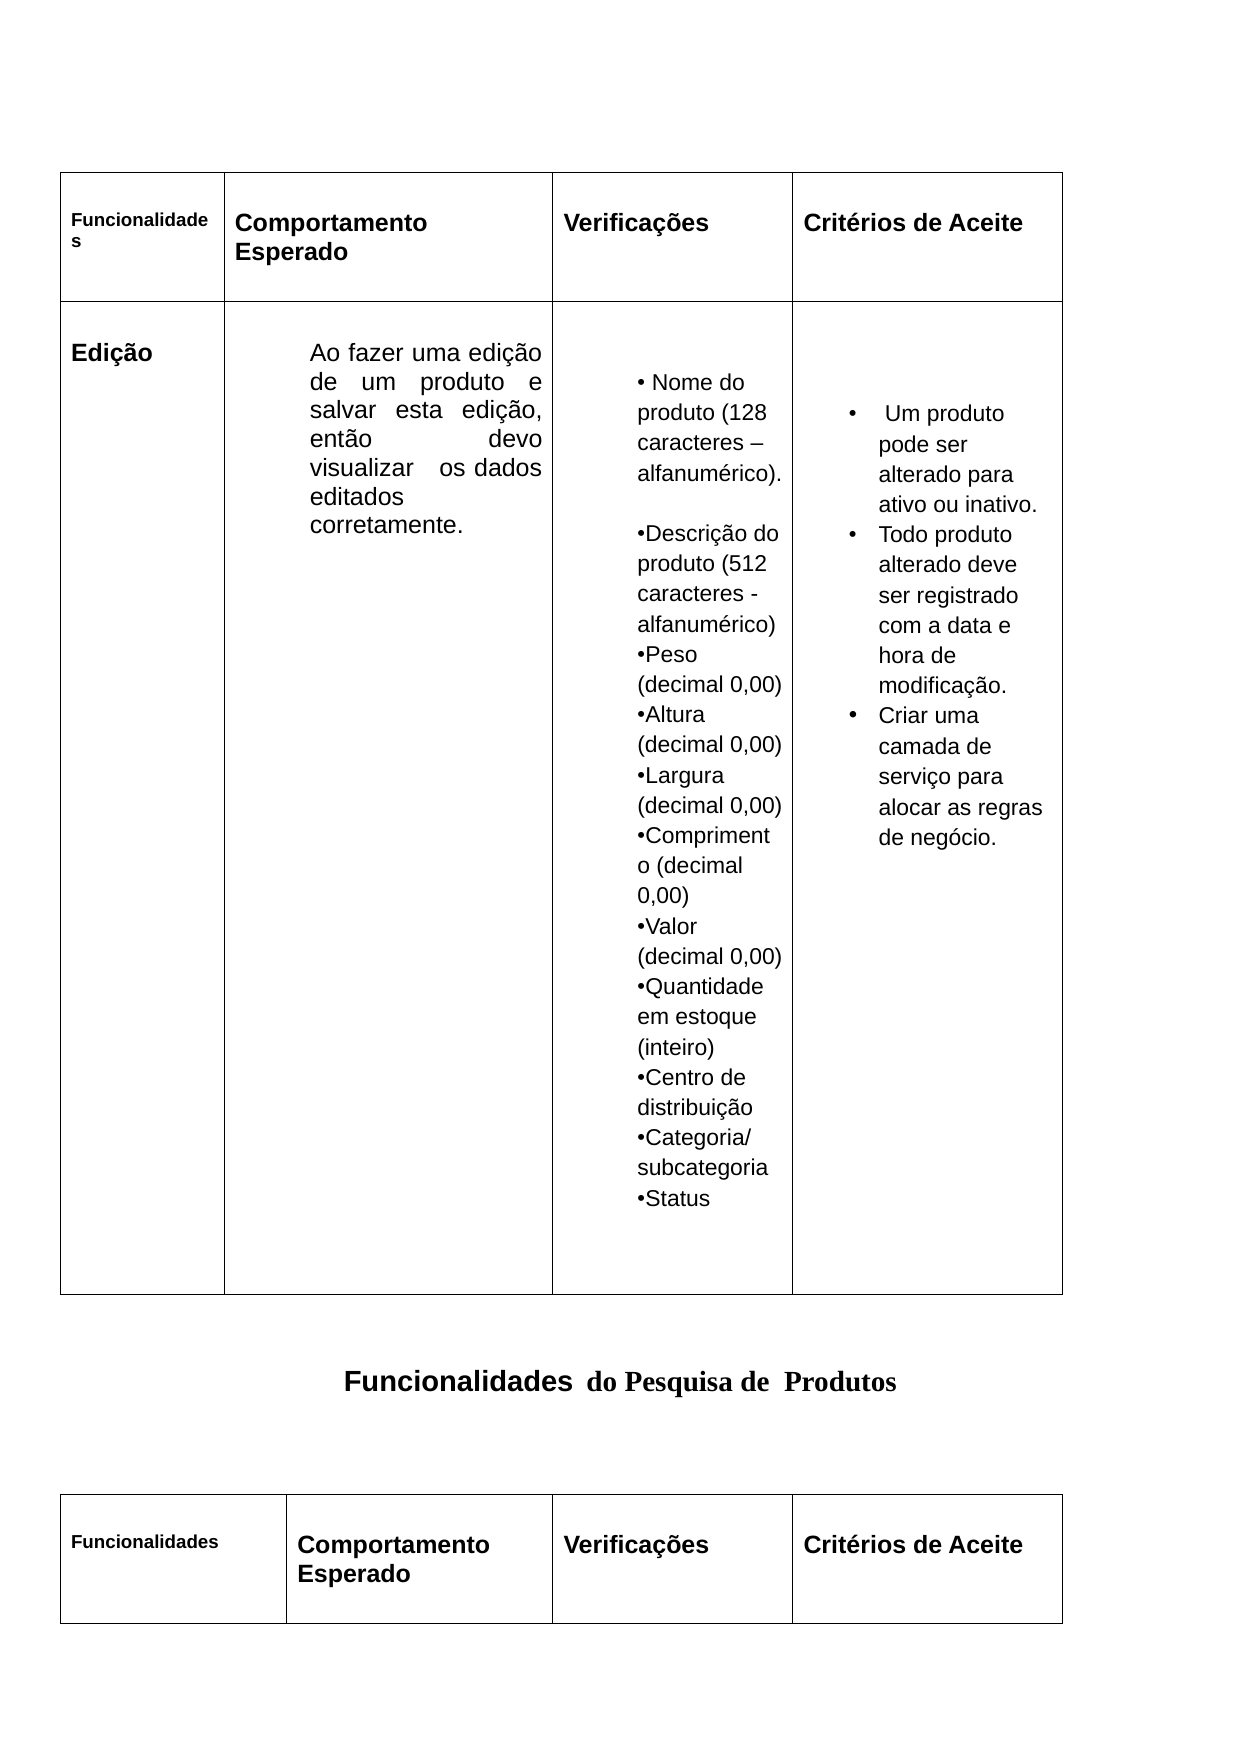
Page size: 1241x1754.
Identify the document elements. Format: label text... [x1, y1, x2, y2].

table_cell Ao fazer uma edição de um produto e salvar esta edição, então devo visualizar os dados editados corretamente. [225, 302, 552, 1294]
table_header Comportamento Esperado [287, 1495, 552, 1623]
table_header Critérios de Aceite [793, 173, 1062, 301]
table_header Comportamento Esperado [225, 173, 552, 301]
table_cell Nome do produto (128 caracteres – alfanumérico). Descrição do produto (512 caracteres - alfanumérico) Peso (decimal 0,00) Altura (decimal 0,00) Largura (decimal 0,00) Comprimento (decimal 0,00) Valor (decimal 0,00) Quantidade em estoque (inteiro) Centro de distribuição Categoria/subcategoria Status [553, 302, 792, 1294]
table_cell Um produto pode ser alterado para ativo ou inativo. Todo produto alterado deve ser registrado com a data e hora de modificação. Criar uma camada de serviço para alocar as regras de negócio. [793, 302, 1062, 1294]
text Funcionalidades do Pesquisa de Produtos [118, 1345, 1122, 1403]
table_header Funcionalidades [61, 173, 224, 301]
table_header Funcionalidades [61, 1495, 286, 1623]
table_cell Edição [61, 302, 224, 1294]
table_header Verificações [553, 173, 792, 301]
table_header Verificações [553, 1495, 792, 1623]
table_header Critérios de Aceite [793, 1495, 1062, 1623]
